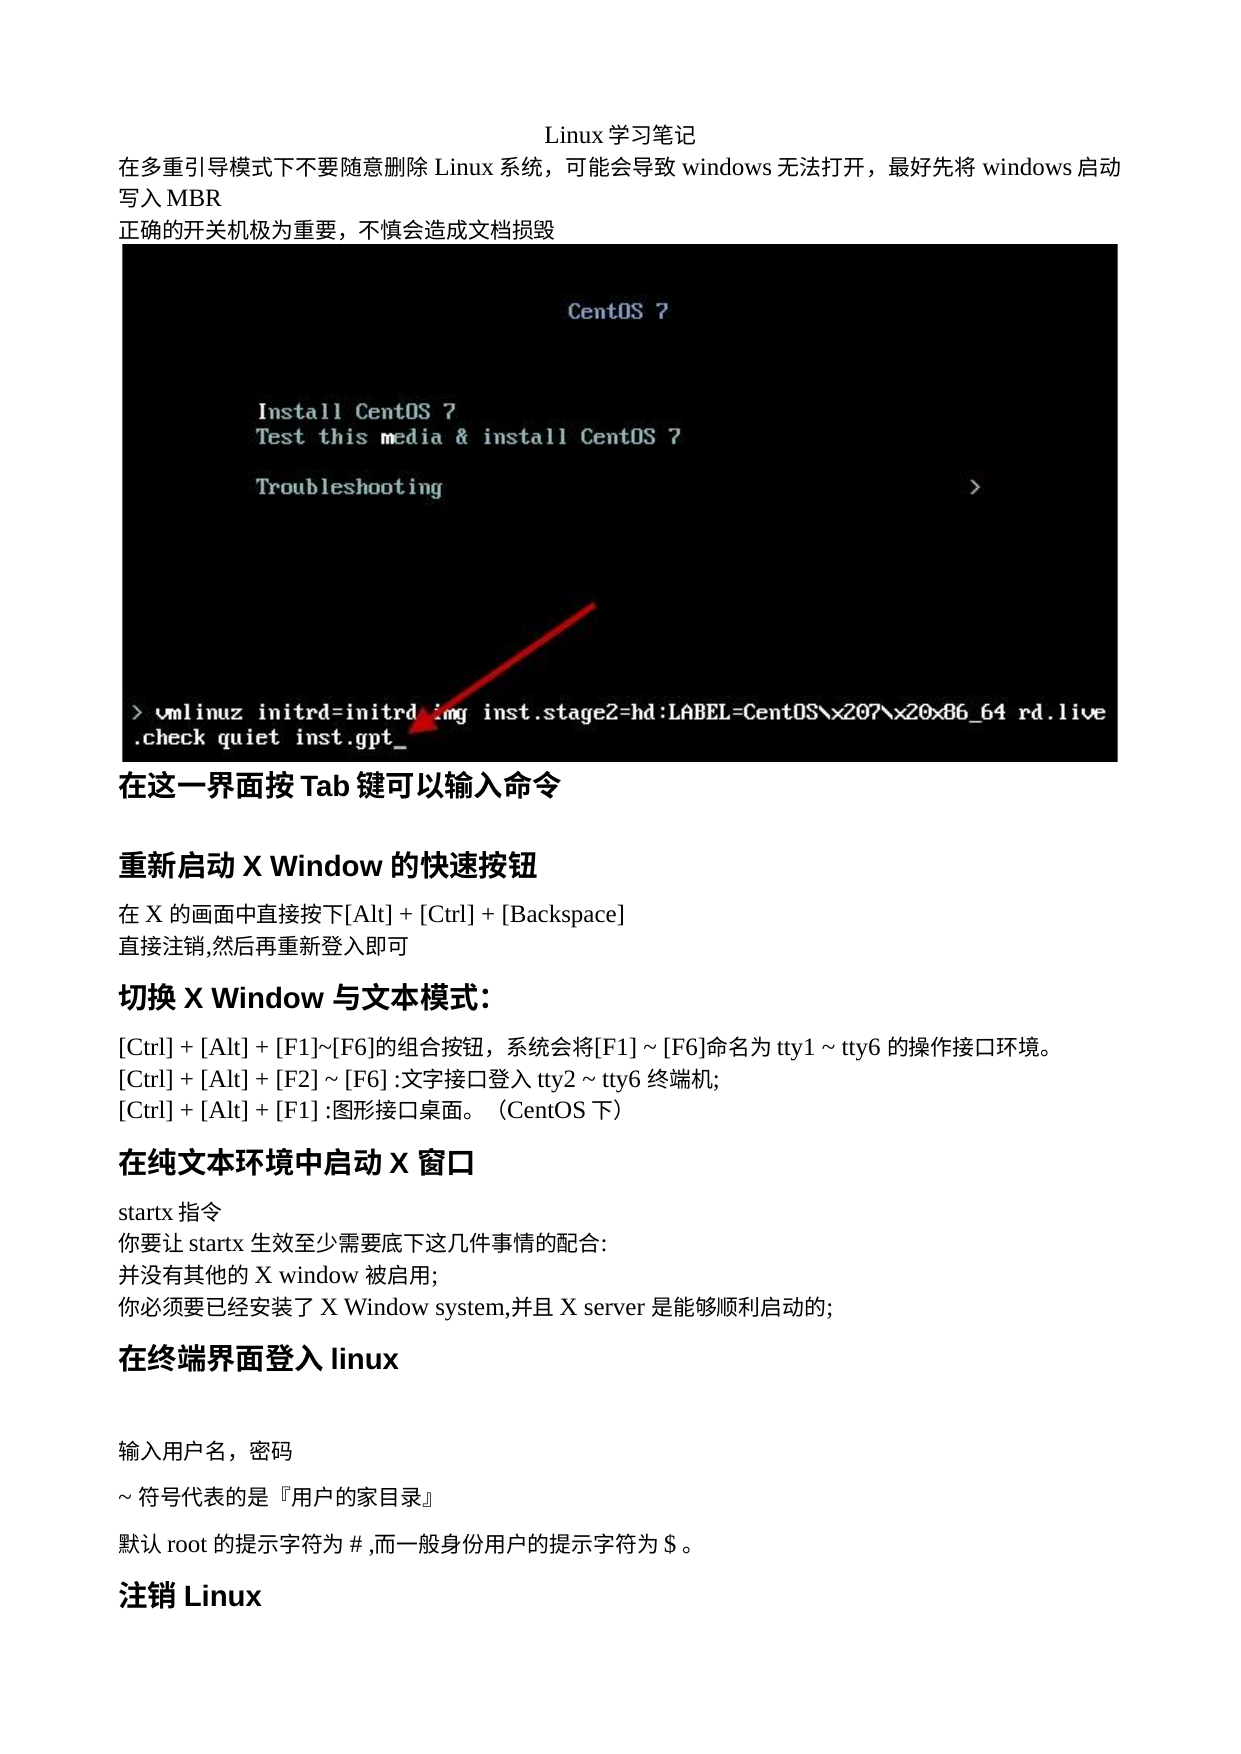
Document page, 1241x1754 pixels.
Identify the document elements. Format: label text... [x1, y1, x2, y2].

text [Ctrl] + [Alt] + [F2] ~ [F6] :文字接口登入 tty2 ~ tty6 终端机; [118, 1062, 1122, 1093]
text 注销 Linux [118, 1573, 1122, 1615]
text [Ctrl] + [Alt] + [F1] :图形接口桌面。（CentOS下） [118, 1093, 1122, 1125]
subtitle 在这一界面按Tab键可以输入命令 [118, 270, 1122, 804]
text 你要让 startx 生效至少需要底下这几件事情的配合: [118, 1226, 1122, 1258]
text 输入用户名，密码 [118, 1434, 1122, 1466]
text 正确的开关机极为重要，不慎会造成文档损毁 [118, 213, 1122, 245]
text ~ 符号代表的是『用户的家目录』 [118, 1480, 1122, 1512]
text 并没有其他的 X window 被启用; [118, 1258, 1122, 1289]
text startx指令 [118, 1194, 1122, 1226]
text 默认 root 的提示字符为 # ,而一般身份用户的提示字符为 $ 。 [118, 1527, 1122, 1558]
subtitle 切换 X Window 与文本模式： [118, 975, 1122, 1017]
subtitle 在纯文本环境中启动 X 窗口 [118, 1139, 1122, 1182]
subtitle 在终端界面登入 linux [118, 1336, 1122, 1378]
text 在多重引导模式下不要随意删除Linux系统，可能会导致windows无法打开，最好先将windows启动写入MBR [118, 150, 1122, 213]
text [Ctrl] + [Alt] + [F1]~[F6]的组合按钮，系统会将[F1] ~ [F6]命名为 tty1 ~ tty6 的操作接口环境。 [118, 1030, 1122, 1062]
subtitle 重新启动 X Window 的快速按钮 [118, 842, 1122, 884]
text 在 X 的画面中直接按下[Alt] + [Ctrl] + [Backspace] 直接注销,然后再重新登入即可 [118, 897, 1122, 960]
text 你必须要已经安装了 X Window system,并且 X server 是能够顺利启动的; [118, 1289, 1122, 1321]
picture [122, 244, 1118, 762]
text Linux学习笔记 [118, 118, 1122, 150]
